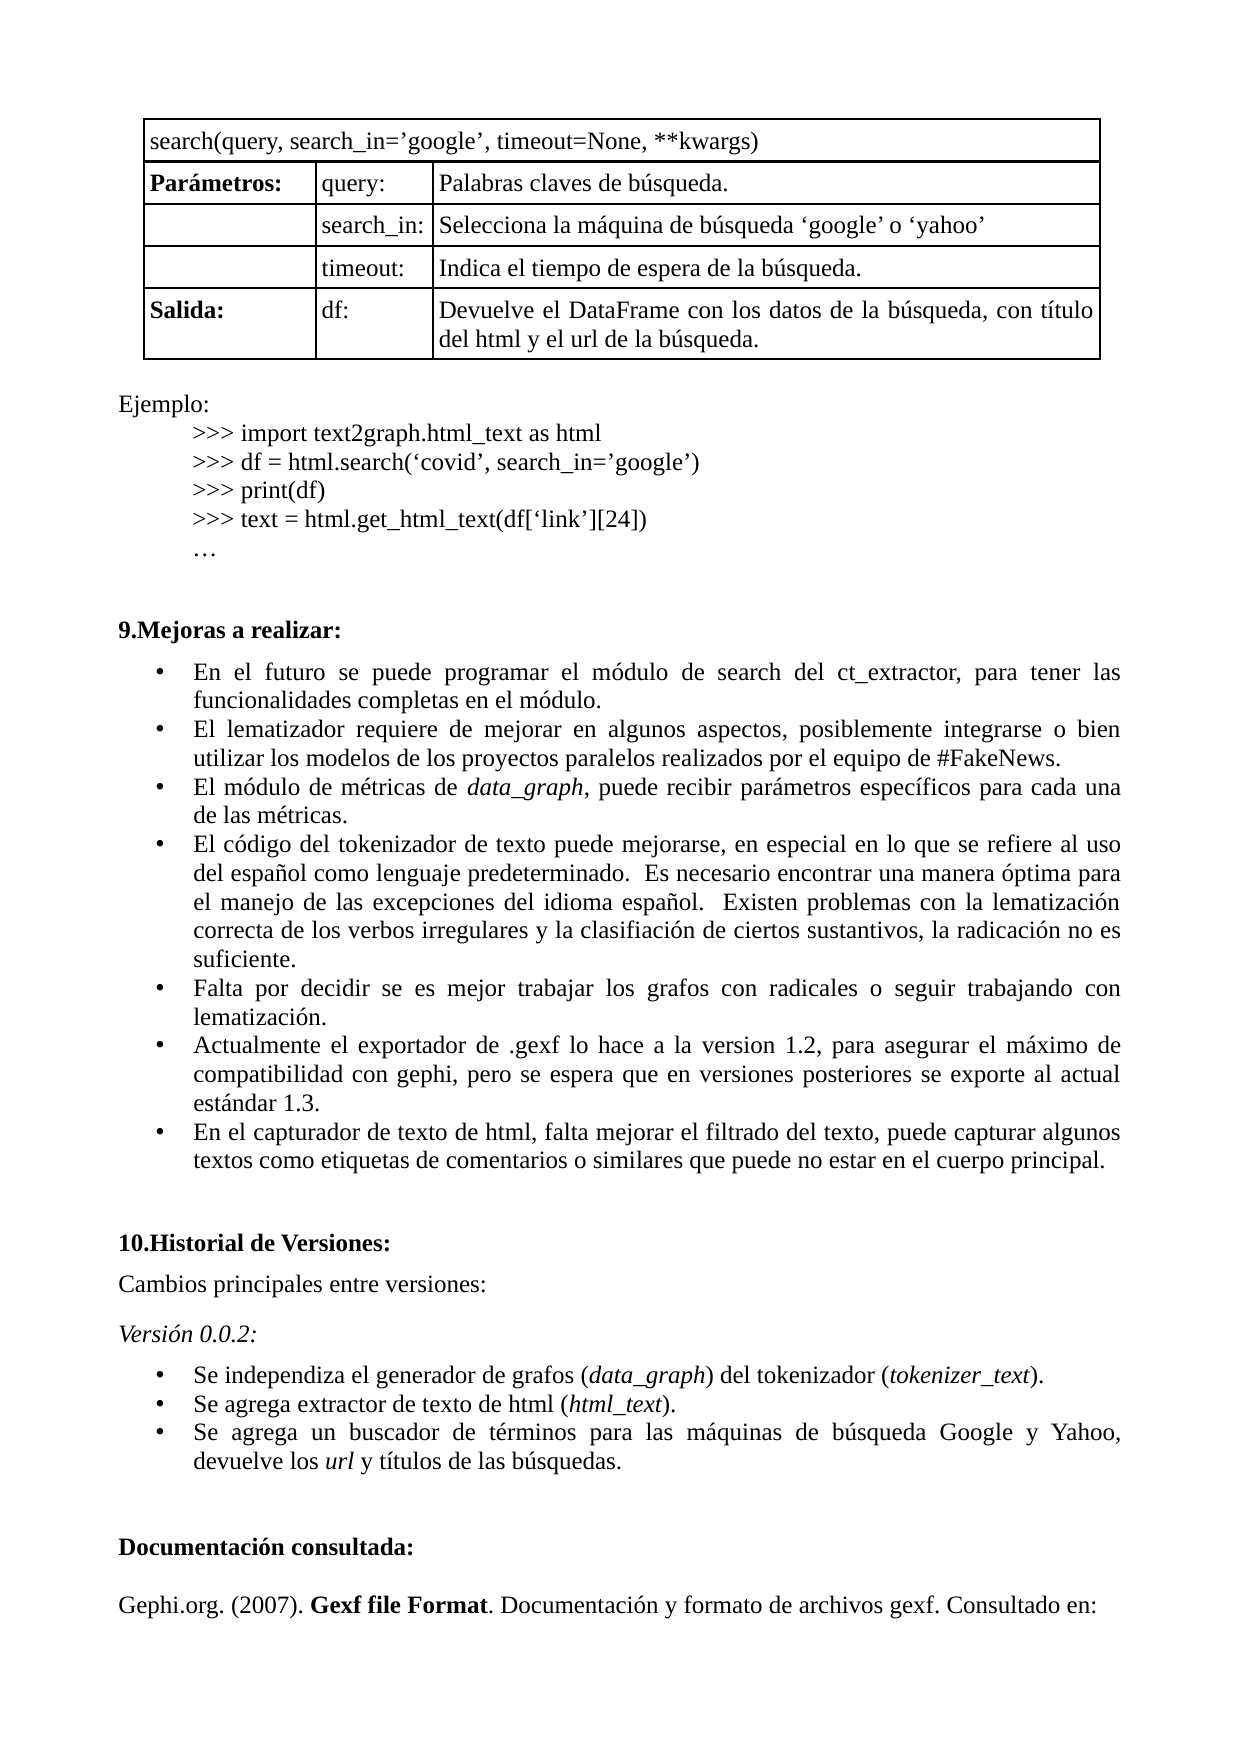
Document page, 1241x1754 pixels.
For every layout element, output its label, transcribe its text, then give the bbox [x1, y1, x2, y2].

subtitle Versión 0.0.2: [118, 1319, 1122, 1347]
list En el capturador de texto de html, falta mejorar el filtrado del texto, puede capturar algunos textos como etiquetas de comentarios o similares que puede no estar en el cuerpo principal. [156, 1117, 1122, 1174]
subtitle 10.Historial de Versiones: [118, 1228, 1122, 1257]
table_cell timeout: [317, 247, 432, 287]
table_cell Salida: [145, 289, 315, 358]
table_cell df: [317, 289, 432, 358]
table_cell Palabras claves de búsqueda. [434, 163, 1099, 203]
table_cell Selecciona la máquina de búsqueda ‘google’ o ‘yahoo’ [434, 205, 1099, 245]
table_cell query: [317, 163, 432, 203]
subtitle 9.Mejoras a realizar: [118, 615, 1122, 644]
text >>> text = html.get_html_text(df[‘link’][24]) [192, 504, 1122, 533]
text >>> df = html.search(‘covid’, search_in=’google’) [192, 447, 1122, 475]
table_cell search_in: [317, 205, 432, 245]
list Actualmente el exportador de .gexf lo hace a la version 1.2, para asegurar el máximo de compatibilidad con gephi, pero se espera que en versiones posteriores se exporte al actual estándar 1.3. [156, 1030, 1122, 1117]
table_cell Devuelve el DataFrame con los datos de la búsqueda, con título del html y el url de la búsqueda. [434, 289, 1099, 358]
list Falta por decidir se es mejor trabajar los grafos con radicales o seguir trabajando con lematización. [156, 973, 1122, 1030]
text Cambios principales entre versiones: [118, 1269, 1122, 1298]
text … [192, 533, 1122, 562]
table_header search(query, search_in=’google’, timeout=None, **kwargs) [145, 120, 1099, 160]
list En el futuro se puede programar el módulo de search del ct_extractor, para tener las funcionalidades completas en el módulo. [156, 657, 1122, 714]
text Gephi.org. (2007). Gexf file Format. Documentación y formato de archivos gexf. Consultado en: [118, 1590, 1122, 1619]
text >>> import text2graph.html_text as html [192, 418, 1122, 447]
text >>> print(df) [192, 475, 1122, 504]
list Se agrega extractor de texto de html (html_text). [156, 1389, 1122, 1417]
list Se independiza el generador de grafos (data_graph) del tokenizador (tokenizer_text). [156, 1360, 1122, 1389]
text Ejemplo: [118, 389, 1122, 418]
table_cell Parámetros: [145, 163, 315, 203]
list El lematizador requiere de mejorar en algunos aspectos, posiblemente integrarse o bien utilizar los modelos de los proyectos paralelos realizados por el equipo de #FakeNews. [156, 714, 1122, 772]
table_cell Indica el tiempo de espera de la búsqueda. [434, 247, 1099, 287]
list El módulo de métricas de data_graph, puede recibir parámetros específicos para cada una de las métricas. [156, 772, 1122, 829]
text Documentación consultada: [118, 1532, 1122, 1561]
table_cell [145, 205, 315, 245]
list El código del tokenizador de texto puede mejorarse, en especial en lo que se refiere al uso del español como lenguaje predeterminado. Es necesario encontrar una manera óptima para el manejo de las excepciones del idioma español. Existen problemas con la lematización correcta de los verbos irregulares y la clasifiación de ciertos sustantivos, la radicación no es suficiente. [156, 829, 1122, 973]
list Se agrega un buscador de términos para las máquinas de búsqueda Google y Yahoo, devuelve los url y títulos de las búsquedas. [156, 1417, 1122, 1475]
table_cell [145, 247, 315, 287]
